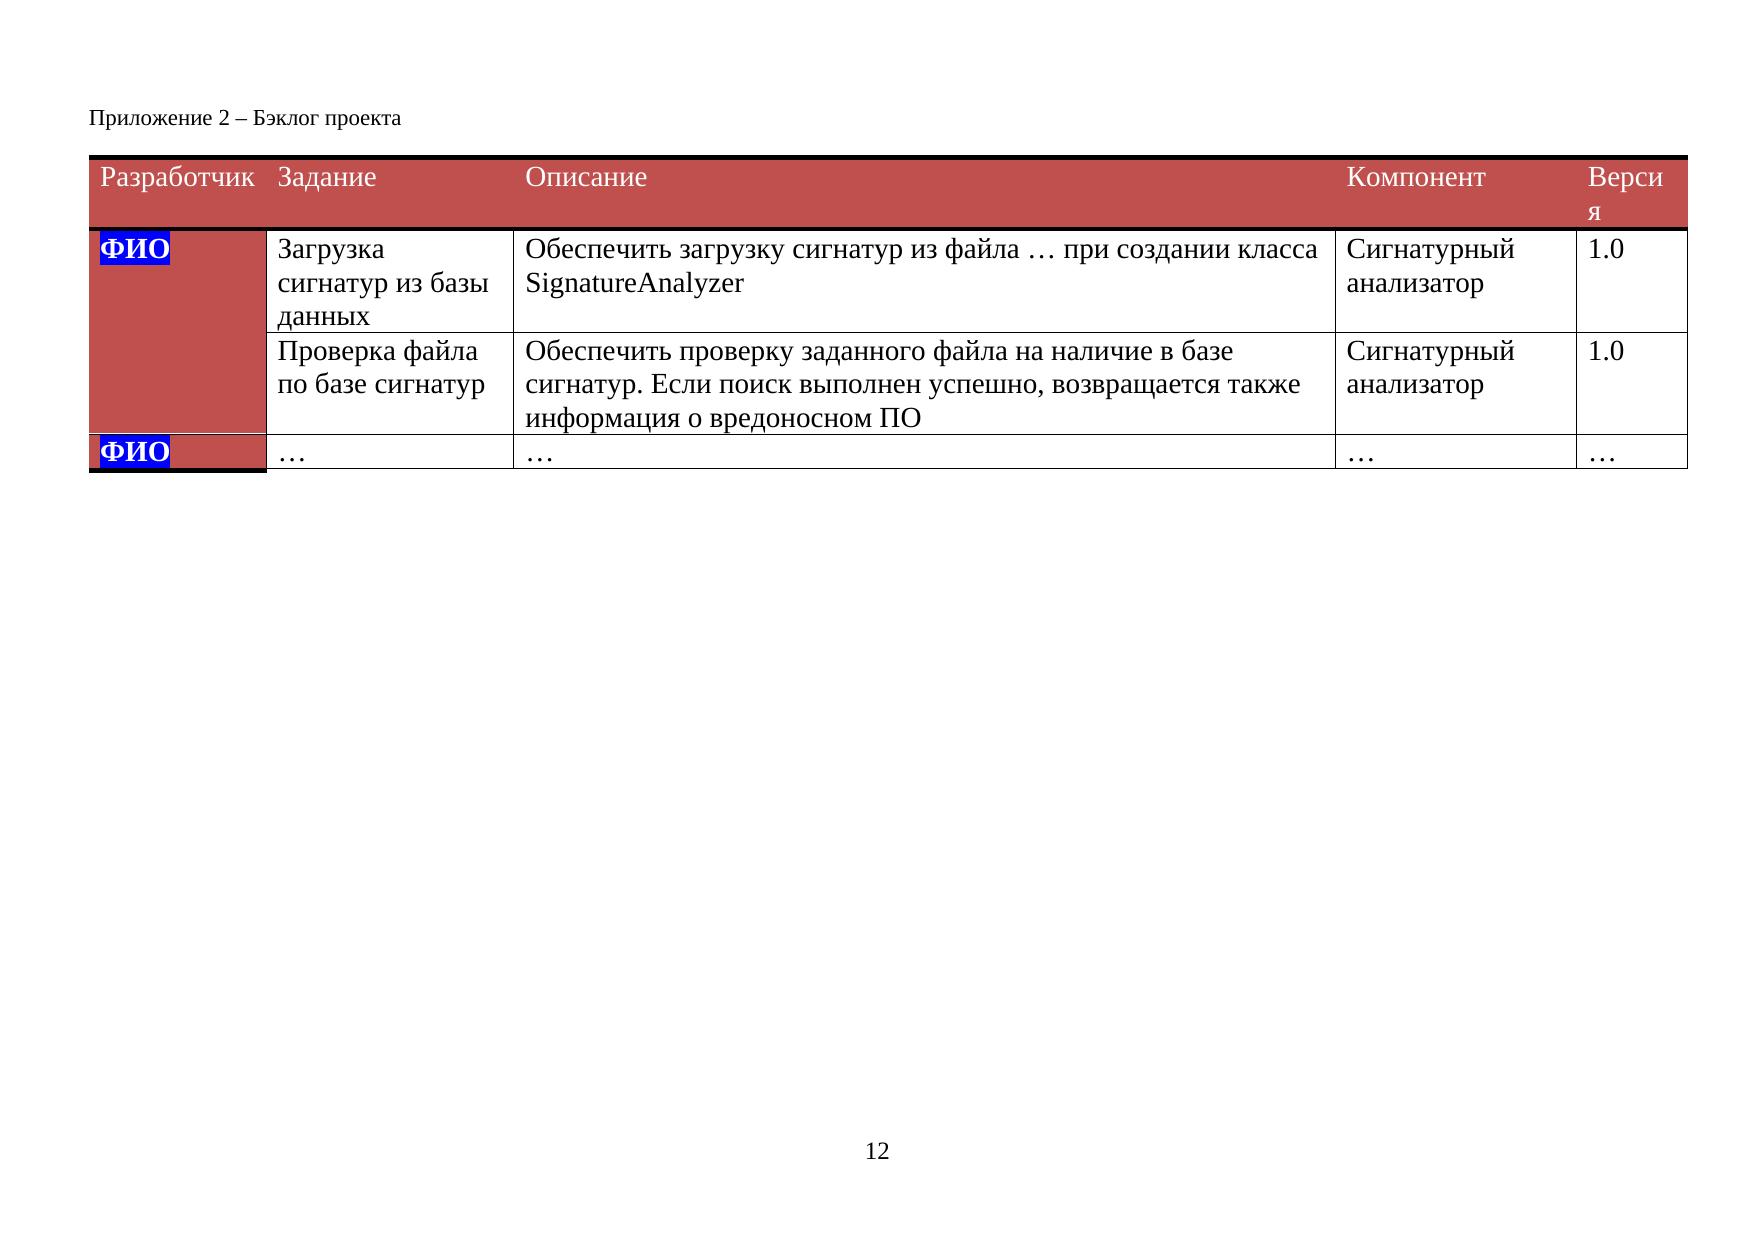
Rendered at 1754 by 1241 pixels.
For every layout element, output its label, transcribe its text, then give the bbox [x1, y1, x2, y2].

table_cell … [1336, 435, 1576, 468]
table_header Компонент [1335, 160, 1576, 227]
table_cell Обеспечить загрузку сигнатур из файла … при создании класса SignatureAnalyzer [514, 231, 1335, 332]
table_cell Проверка файла по базе сигнатур [267, 333, 513, 433]
table_cell … [1577, 435, 1687, 468]
table_cell Обеспечить проверку заданного файла на наличие в базе сигнатур. Если поиск выполнен успешно, возвращается также информация о вредоносном ПО [514, 333, 1335, 433]
table_cell ФИО [89, 435, 266, 468]
table_cell 1.0 [1577, 231, 1687, 332]
table_cell 1.0 [1577, 333, 1687, 433]
table_cell Сигнатурный анализатор [1336, 333, 1576, 433]
text Приложение 2 – Бэклог проекта [89, 104, 1665, 130]
table_header Версия [1576, 160, 1688, 227]
table_cell … [514, 435, 1335, 468]
table_cell ФИО [89, 231, 266, 433]
table_header Задание [266, 160, 514, 227]
table_cell … [267, 435, 513, 468]
table_header Описание [514, 160, 1335, 227]
table_cell Сигнатурный анализатор [1336, 231, 1576, 332]
table_cell Загрузка сигнатур из базы данных [267, 231, 513, 332]
table_header Разработчик [89, 160, 266, 227]
